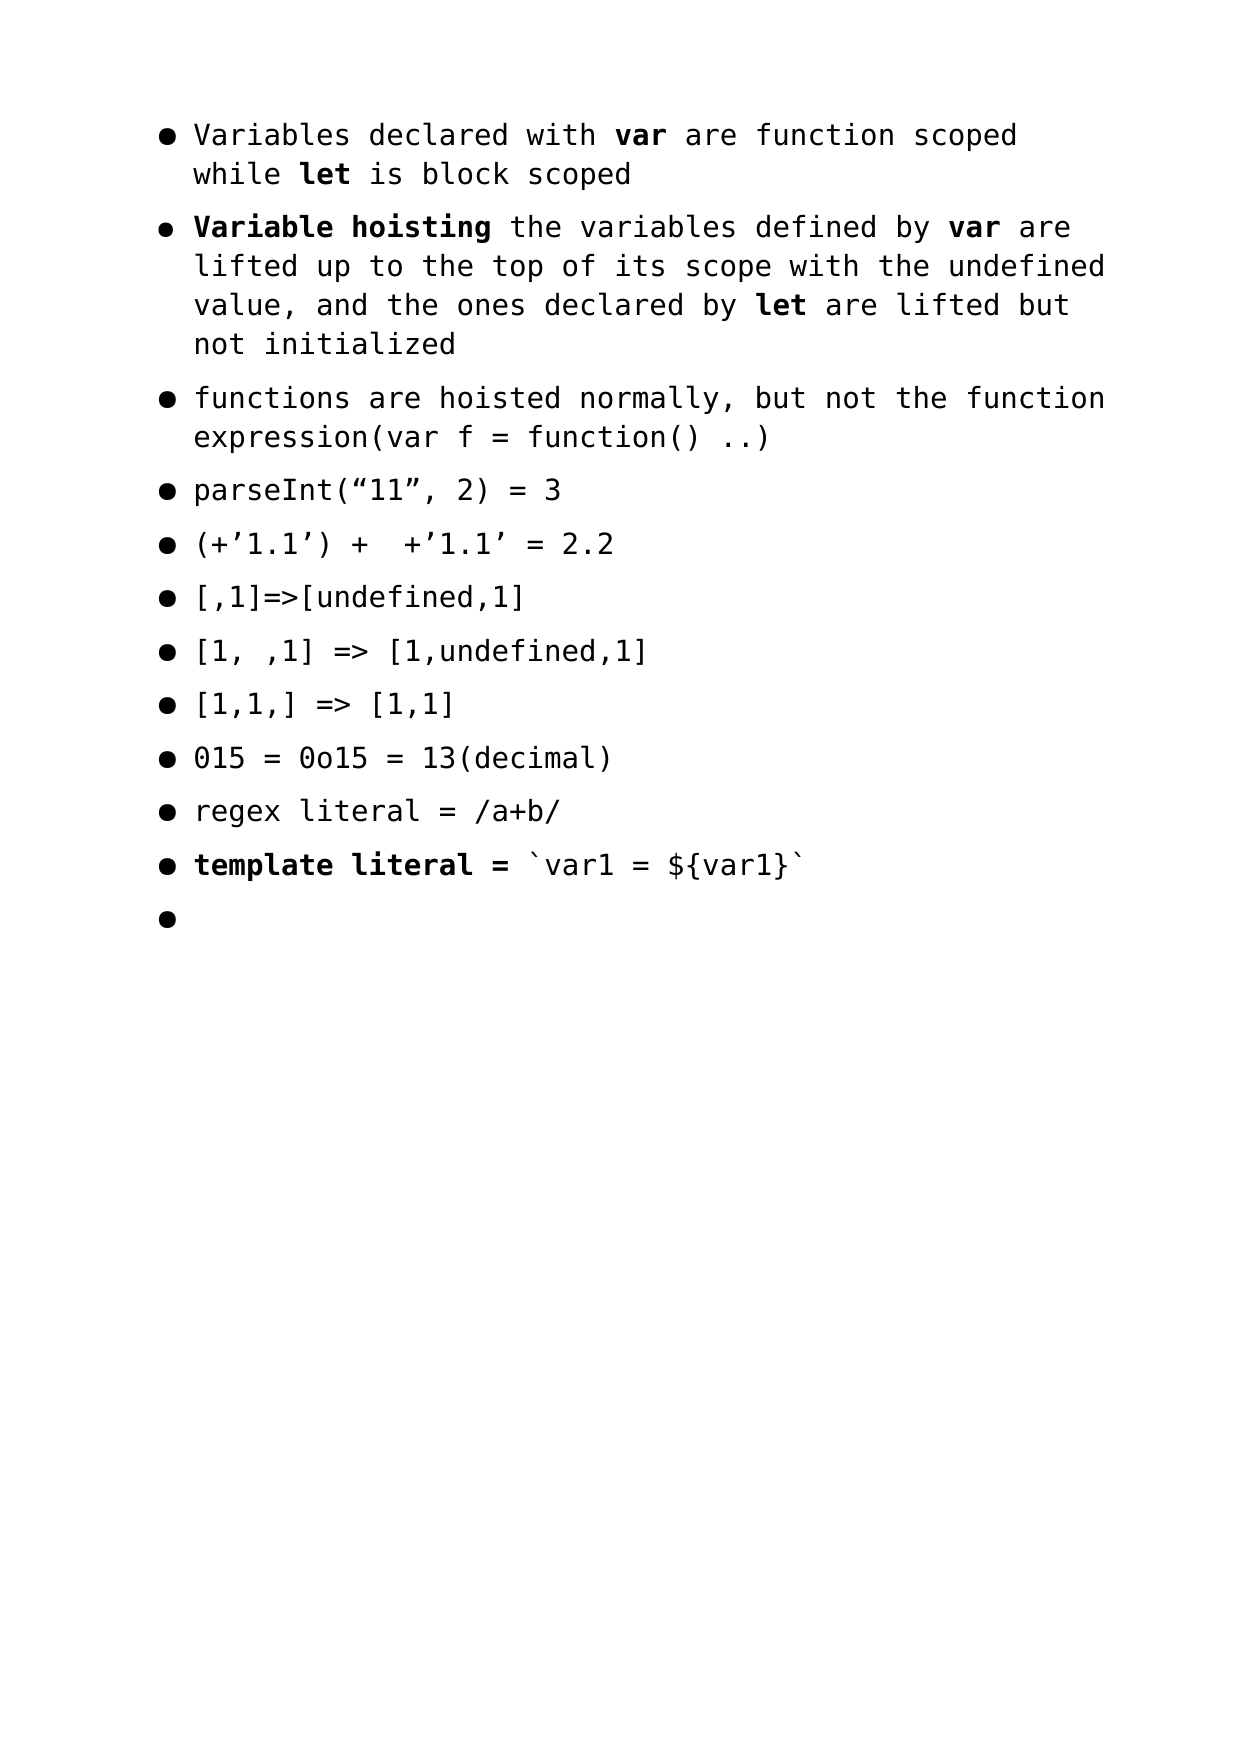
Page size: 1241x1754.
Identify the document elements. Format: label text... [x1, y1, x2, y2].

list [,1]=>[undefined,1] [156, 581, 1122, 614]
list functions are hoisted normally, but not the function expression(var f = function() ..) [156, 381, 1122, 454]
list regex literal = /a+b/ [156, 795, 1122, 829]
list Variables declared with var are function scoped while let is block scoped [156, 118, 1122, 191]
list template literal = `var1 = ${var1}` [156, 848, 1122, 882]
list Variable hoisting the variables defined by var are lifted up to the top of its scope with the undefined value, and the ones declared by let are lifted but not initialized [156, 211, 1122, 361]
list (+’1.1’) + +’1.1’ = 2.2 [156, 527, 1122, 561]
list 015 = 0o15 = 13(decimal) [156, 741, 1122, 775]
list [1,1,] => [1,1] [156, 688, 1122, 722]
list parseInt(“11”, 2) = 3 [156, 473, 1122, 507]
list [1, ,1] => [1,undefined,1] [156, 634, 1122, 668]
